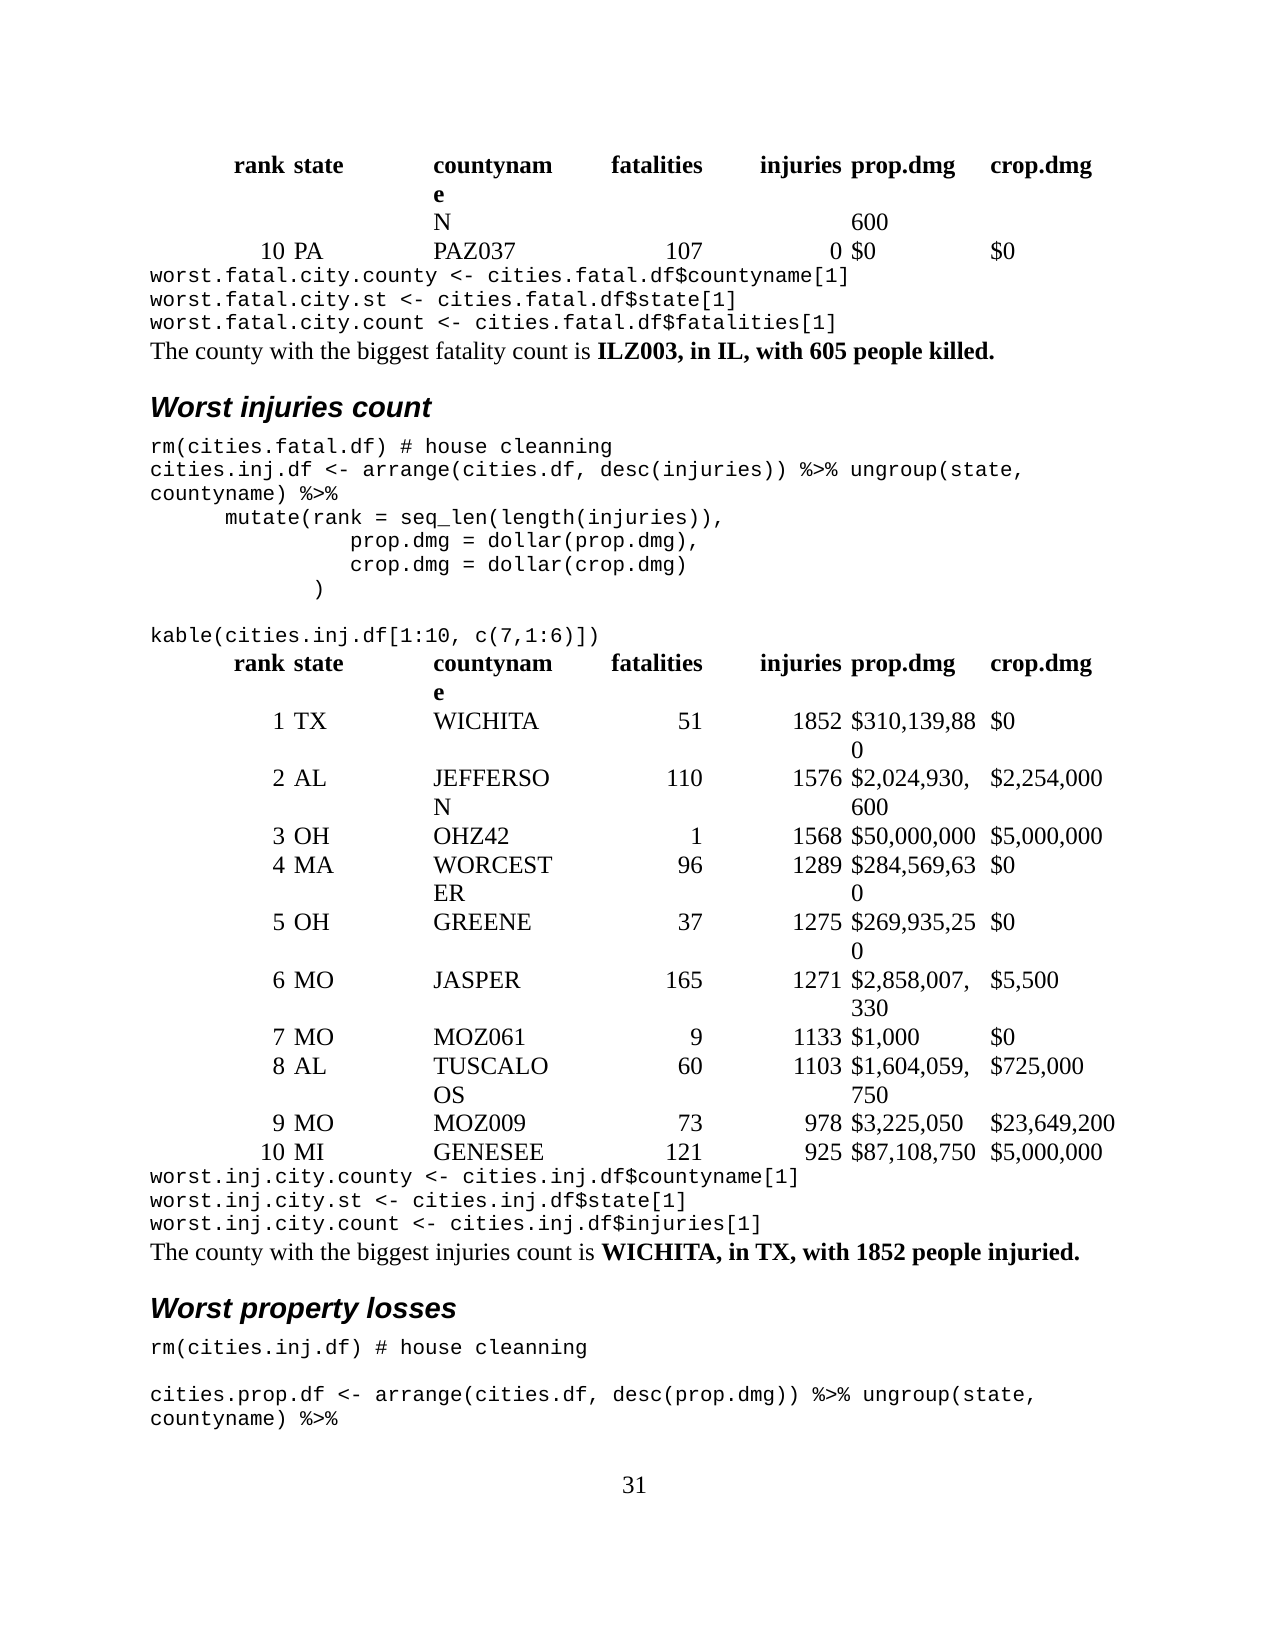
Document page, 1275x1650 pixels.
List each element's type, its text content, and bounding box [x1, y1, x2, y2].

text mutate(rank = seq_len(length(injuries)), [150, 507, 1125, 530]
table_cell WICHITA [429, 706, 568, 763]
table_cell AL [289, 764, 428, 821]
table_cell 1275 [707, 907, 846, 965]
table_cell OH [289, 907, 428, 965]
table_cell 7 [150, 1022, 289, 1051]
table_cell 9 [150, 1109, 289, 1137]
table_cell $0 [986, 907, 1125, 965]
table_cell $0 [986, 236, 1125, 265]
table_header state [289, 649, 428, 706]
table_cell $2,024,930,600 [846, 764, 986, 821]
text The county with the biggest fatality count is ILZ003, in IL, with 605 people killed. [150, 336, 1125, 365]
table_header rank [150, 649, 289, 706]
table_cell $725,000 [986, 1051, 1125, 1108]
text prop.dmg = dollar(prop.dmg), [150, 530, 1125, 554]
table_cell [986, 208, 1125, 236]
text worst.inj.city.county <- cities.inj.df$countyname[1] [150, 1166, 1125, 1190]
table_cell $3,225,050 [846, 1109, 986, 1137]
table_header prop.dmg [846, 150, 986, 207]
table_cell 1852 [707, 706, 846, 763]
table_cell [568, 208, 707, 236]
table_cell $2,254,000 [986, 764, 1125, 821]
table_cell $87,108,750 [846, 1137, 986, 1166]
table_cell MA [289, 850, 428, 907]
table_header fatalities [568, 150, 707, 207]
text cities.inj.df <- arrange(cities.df, desc(injuries)) %>% ungroup(state, countyname) %>% [150, 459, 1125, 507]
table_header prop.dmg [846, 649, 986, 706]
table_cell 978 [707, 1109, 846, 1137]
text worst.fatal.city.st <- cities.fatal.df$state[1] [150, 289, 1125, 312]
table_cell [707, 208, 846, 236]
text worst.inj.city.st <- cities.inj.df$state[1] [150, 1190, 1125, 1213]
table_cell 6 [150, 965, 289, 1022]
table_cell 4 [150, 850, 289, 907]
table_cell $5,000,000 [986, 821, 1125, 850]
table_cell 60 [568, 1051, 707, 1108]
table_cell 2 [150, 764, 289, 821]
table_cell $269,935,250 [846, 907, 986, 965]
table_cell 1568 [707, 821, 846, 850]
table_cell 73 [568, 1109, 707, 1137]
table_cell 107 [568, 236, 707, 265]
subtitle Worst injuries count [150, 390, 1125, 423]
text worst.inj.city.count <- cities.inj.df$injuries[1] [150, 1213, 1125, 1237]
table_cell $5,000,000 [986, 1137, 1125, 1166]
table_header state [289, 150, 428, 207]
text The county with the biggest injuries count is WICHITA, in TX, with 1852 people injuried. [150, 1237, 1125, 1266]
table_cell $0 [846, 236, 986, 265]
table_header fatalities [568, 649, 707, 706]
table_cell $0 [986, 850, 1125, 907]
table_header countyname [429, 150, 568, 207]
table_cell 1289 [707, 850, 846, 907]
table_cell $23,649,200 [986, 1109, 1125, 1137]
table_cell 96 [568, 850, 707, 907]
table_cell JASPER [429, 965, 568, 1022]
table_cell 0 [707, 236, 846, 265]
table_cell 1133 [707, 1022, 846, 1051]
table_cell 3 [150, 821, 289, 850]
table_cell GENESEE [429, 1137, 568, 1166]
table_header crop.dmg [986, 649, 1125, 706]
table_cell $1,604,059,750 [846, 1051, 986, 1108]
table_cell 10 [150, 236, 289, 265]
table_cell TX [289, 706, 428, 763]
table_cell 110 [568, 764, 707, 821]
table_cell 37 [568, 907, 707, 965]
text kable(cities.inj.df[1:10, c(7,1:6)]) [150, 625, 1125, 648]
table_header rank [150, 150, 289, 207]
table_cell $5,500 [986, 965, 1125, 1022]
table_cell 121 [568, 1137, 707, 1166]
table_cell 925 [707, 1137, 846, 1166]
table_cell N [429, 208, 568, 236]
table_cell 10 [150, 1137, 289, 1166]
text cities.prop.df <- arrange(cities.df, desc(prop.dmg)) %>% ungroup(state, countyname) %>% [150, 1384, 1125, 1431]
table_header injuries [707, 150, 846, 207]
table_cell 1576 [707, 764, 846, 821]
table_cell MOZ061 [429, 1022, 568, 1051]
table_cell 165 [568, 965, 707, 1022]
table_cell MI [289, 1137, 428, 1166]
table_cell $0 [986, 706, 1125, 763]
table_cell MOZ009 [429, 1109, 568, 1137]
table_cell MO [289, 965, 428, 1022]
table_cell $50,000,000 [846, 821, 986, 850]
table_cell 51 [568, 706, 707, 763]
table_cell $310,139,880 [846, 706, 986, 763]
text crop.dmg = dollar(crop.dmg) [150, 554, 1125, 578]
table_cell 5 [150, 907, 289, 965]
table_cell 1103 [707, 1051, 846, 1108]
table_cell [150, 208, 289, 236]
text rm(cities.fatal.df) # house cleanning [150, 436, 1125, 459]
table_cell MO [289, 1109, 428, 1137]
table_cell $284,569,630 [846, 850, 986, 907]
table_cell TUSCALOOS [429, 1051, 568, 1108]
table_cell WORCESTER [429, 850, 568, 907]
table_header injuries [707, 649, 846, 706]
table_cell 9 [568, 1022, 707, 1051]
table_cell PAZ037 [429, 236, 568, 265]
table_cell $2,858,007,330 [846, 965, 986, 1022]
text ) [150, 578, 1125, 601]
table_cell JEFFERSON [429, 764, 568, 821]
table_cell $0 [986, 1022, 1125, 1051]
table_cell 1 [568, 821, 707, 850]
text worst.fatal.city.county <- cities.fatal.df$countyname[1] [150, 265, 1125, 289]
table_header countyname [429, 649, 568, 706]
table_cell PA [289, 236, 428, 265]
table_header crop.dmg [986, 150, 1125, 207]
table_cell 600 [846, 208, 986, 236]
table_cell OHZ42 [429, 821, 568, 850]
table_cell 1271 [707, 965, 846, 1022]
table_cell [289, 208, 428, 236]
text worst.fatal.city.count <- cities.fatal.df$fatalities[1] [150, 312, 1125, 336]
table_cell MO [289, 1022, 428, 1051]
table_cell $1,000 [846, 1022, 986, 1051]
table_cell 8 [150, 1051, 289, 1108]
table_cell GREENE [429, 907, 568, 965]
table_cell 1 [150, 706, 289, 763]
text rm(cities.inj.df) # house cleanning [150, 1337, 1125, 1360]
table_cell OH [289, 821, 428, 850]
subtitle Worst property losses [150, 1291, 1125, 1324]
table_cell AL [289, 1051, 428, 1108]
